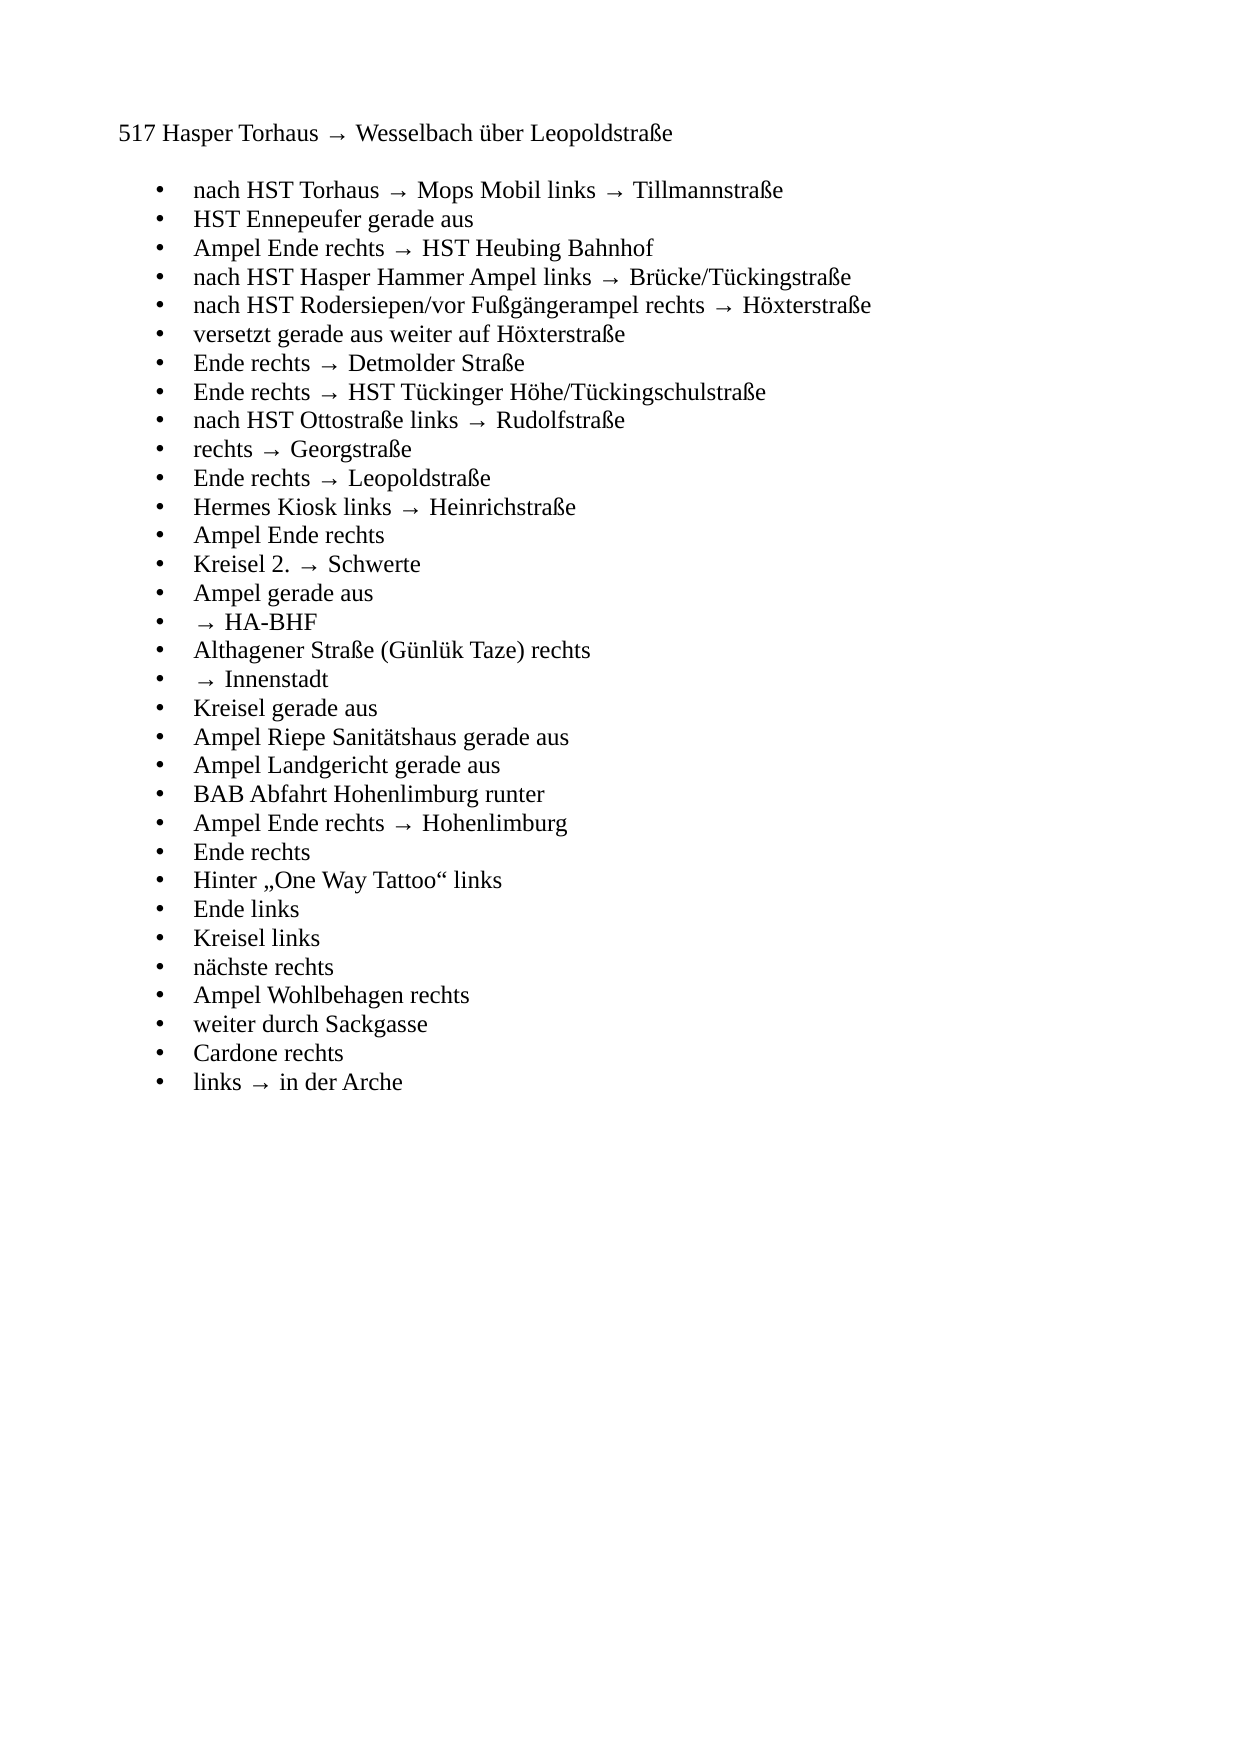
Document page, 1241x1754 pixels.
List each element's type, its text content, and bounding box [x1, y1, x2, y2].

list → Innenstadt [156, 664, 1122, 693]
list Ampel Ende rechts → HST Heubing Bahnhof [156, 233, 1122, 262]
list Ende rechts [156, 837, 1122, 866]
list Ende rechts → HST Tückinger Höhe/Tückingschulstraße [156, 377, 1122, 406]
list nach HST Torhaus → Mops Mobil links → Tillmannstraße [156, 176, 1122, 204]
list weiter durch Sackgasse [156, 1009, 1122, 1038]
list → HA-BHF [156, 607, 1122, 636]
list Ende rechts → Leopoldstraße [156, 463, 1122, 492]
list Kreisel 2. → Schwerte [156, 549, 1122, 578]
list nach HST Ottostraße links → Rudolfstraße [156, 406, 1122, 434]
list Ampel Riepe Sanitätshaus gerade aus [156, 722, 1122, 751]
list Cardone rechts [156, 1038, 1122, 1067]
list rechts → Georgstraße [156, 434, 1122, 463]
list Hermes Kiosk links → Heinrichstraße [156, 492, 1122, 521]
list Ampel gerade aus [156, 578, 1122, 607]
list Hinter „One Way Tattoo“ links [156, 866, 1122, 894]
list nach HST Rodersiepen/vor Fußgängerampel rechts → Höxterstraße [156, 291, 1122, 319]
text 517 Hasper Torhaus → Wesselbach über Leopoldstraße [118, 118, 1122, 147]
list BAB Abfahrt Hohenlimburg runter [156, 779, 1122, 808]
list nach HST Hasper Hammer Ampel links → Brücke/Tückingstraße [156, 262, 1122, 291]
list HST Ennepeufer gerade aus [156, 204, 1122, 233]
list Ende links [156, 894, 1122, 923]
list Ampel Ende rechts → Hohenlimburg [156, 808, 1122, 837]
list Ampel Wohlbehagen rechts [156, 981, 1122, 1009]
list Ampel Landgericht gerade aus [156, 751, 1122, 779]
list Ende rechts → Detmolder Straße [156, 348, 1122, 377]
list nächste rechts [156, 952, 1122, 981]
list Kreisel gerade aus [156, 693, 1122, 722]
list Ampel Ende rechts [156, 521, 1122, 549]
list versetzt gerade aus weiter auf Höxterstraße [156, 319, 1122, 348]
list Althagener Straße (Günlük Taze) rechts [156, 636, 1122, 664]
list Kreisel links [156, 923, 1122, 952]
list links → in der Arche [156, 1067, 1122, 1096]
